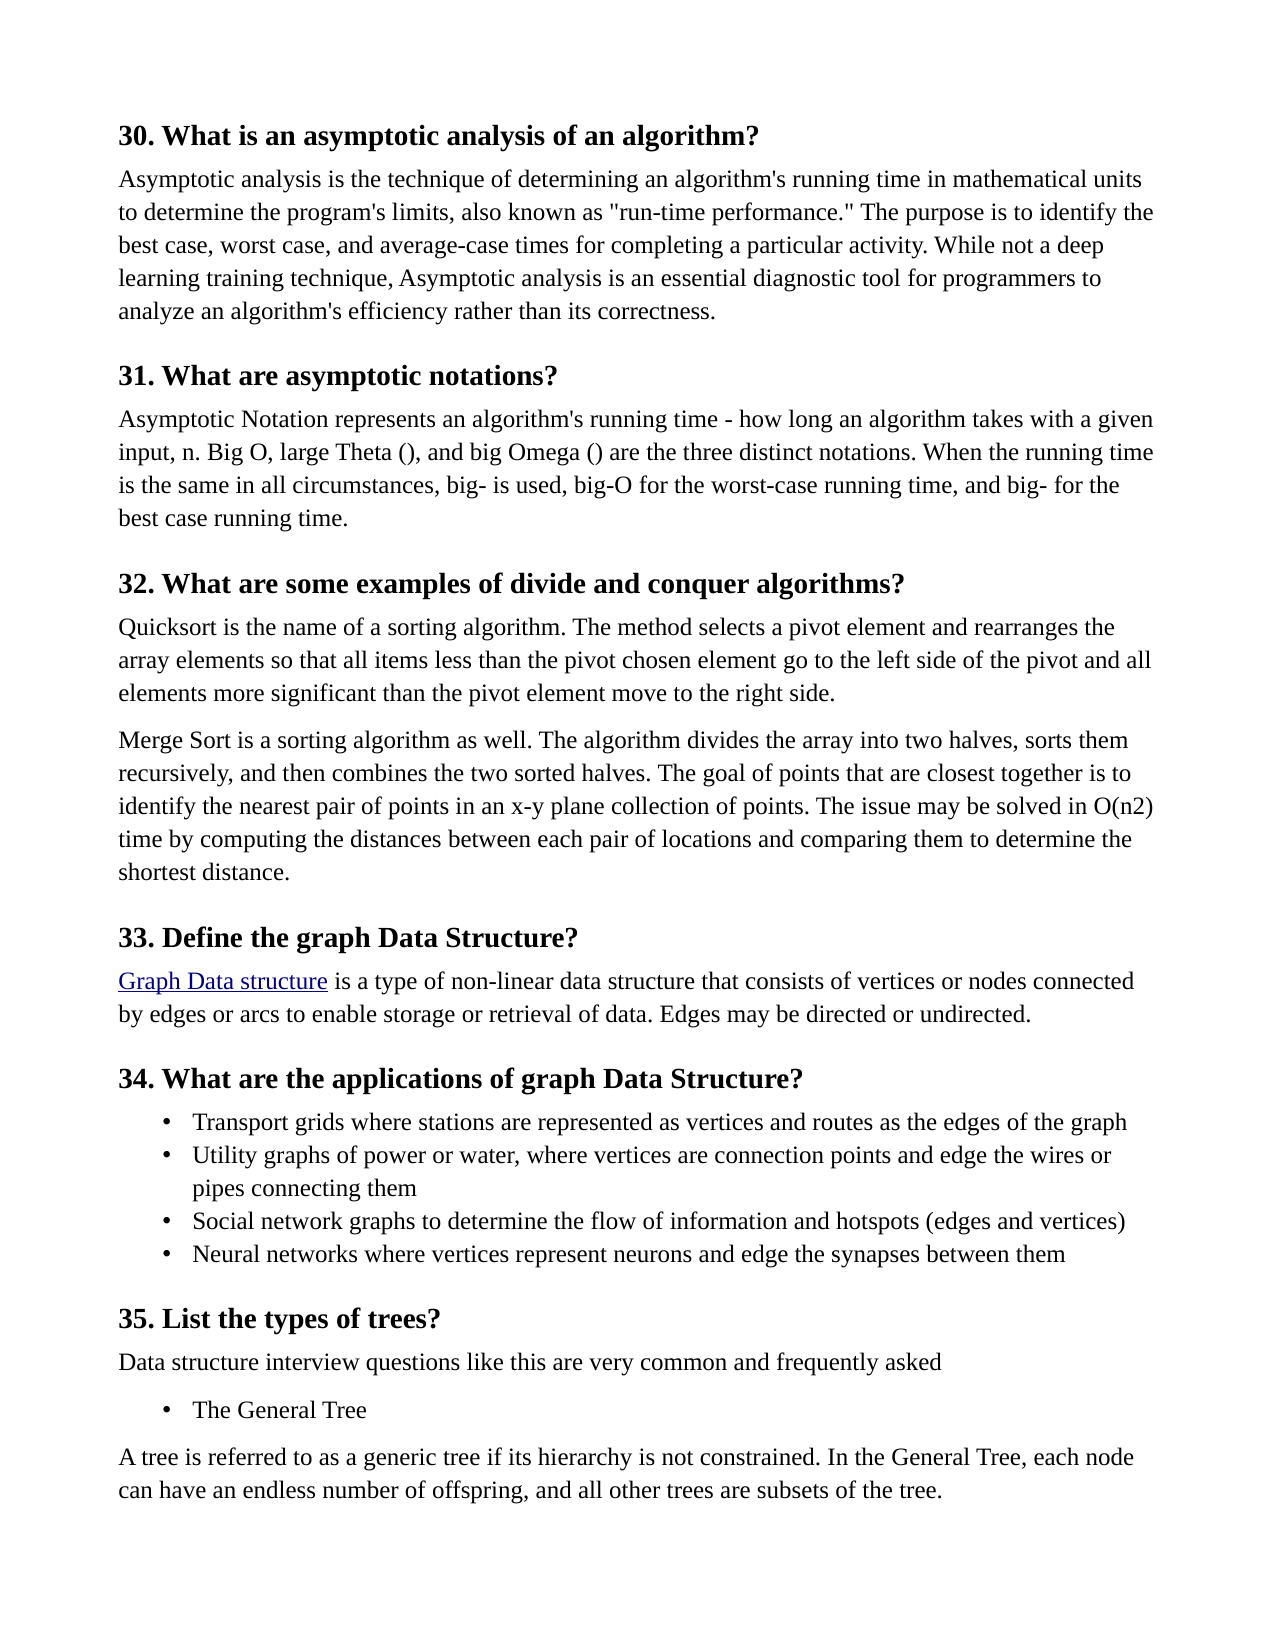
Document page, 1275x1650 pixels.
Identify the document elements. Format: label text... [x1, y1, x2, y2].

text Graph Data structure is a type of non-linear data structure that consists of vertices or nodes connected by edges or arcs to enable storage or retrieval of data. Edges may be directed or undirected. [118, 966, 1157, 1027]
text Asymptotic Notation represents an algorithm's running time - how long an algorithm takes with a given input, n. Big O, large Theta (), and big Omega () are the three distinct notations. When the running time is the same in all circumstances, big- is used, big-O for the worst-case running time, and big- for the best case running time. [118, 404, 1157, 532]
list The General Tree [162, 1395, 1157, 1424]
list Neural networks where vertices represent neurons and edge the synapses between them [162, 1239, 1157, 1268]
subtitle 32. What are some examples of divide and conquer algorithms? [118, 566, 1157, 599]
text Asymptotic analysis is the technique of determining an algorithm's running time in mathematical units to determine the program's limits, also known as "run-time performance." The purpose is to identify the best case, worst case, and average-case times for completing a particular activity. While not a deep learning training technique, Asymptotic analysis is an essential diagnostic tool for programmers to analyze an algorithm's efficiency rather than its correctness. [118, 164, 1157, 325]
list Social network graphs to determine the flow of information and hotspots (edges and vertices) [162, 1206, 1157, 1235]
subtitle 33. Define the graph Data Structure? [118, 920, 1157, 953]
subtitle 34. What are the applications of graph Data Structure? [118, 1061, 1157, 1094]
list Utility graphs of power or water, where vertices are connection points and edge the wires or pipes connecting them [162, 1140, 1157, 1202]
list Transport grids where stations are represented as vertices and routes as the edges of the graph [162, 1107, 1157, 1136]
subtitle 31. What are asymptotic notations? [118, 358, 1157, 392]
subtitle 30. What is an asymptotic analysis of an algorithm? [118, 118, 1157, 152]
text Quicksort is the name of a sorting algorithm. The method selects a pivot element and rearranges the array elements so that all items less than the pivot chosen element go to the left side of the pivot and all elements more significant than the pivot element move to the right side. [118, 612, 1157, 707]
text Data structure interview questions like this are very common and frequently asked [118, 1347, 1157, 1376]
text A tree is referred to as a generic tree if its hierarchy is not constrained. In the General Tree, each node can have an endless number of offspring, and all other trees are subsets of the tree. [118, 1442, 1157, 1504]
subtitle 35. List the types of trees? [118, 1301, 1157, 1335]
text Merge Sort is a sorting algorithm as well. The algorithm divides the array into two halves, sorts them recursively, and then combines the two sorted halves. The goal of points that are closest together is to identify the nearest pair of points in an x-y plane collection of points. The issue may be solved in O(n2) time by computing the distances between each pair of locations and comparing them to determine the shortest distance. [118, 725, 1157, 886]
